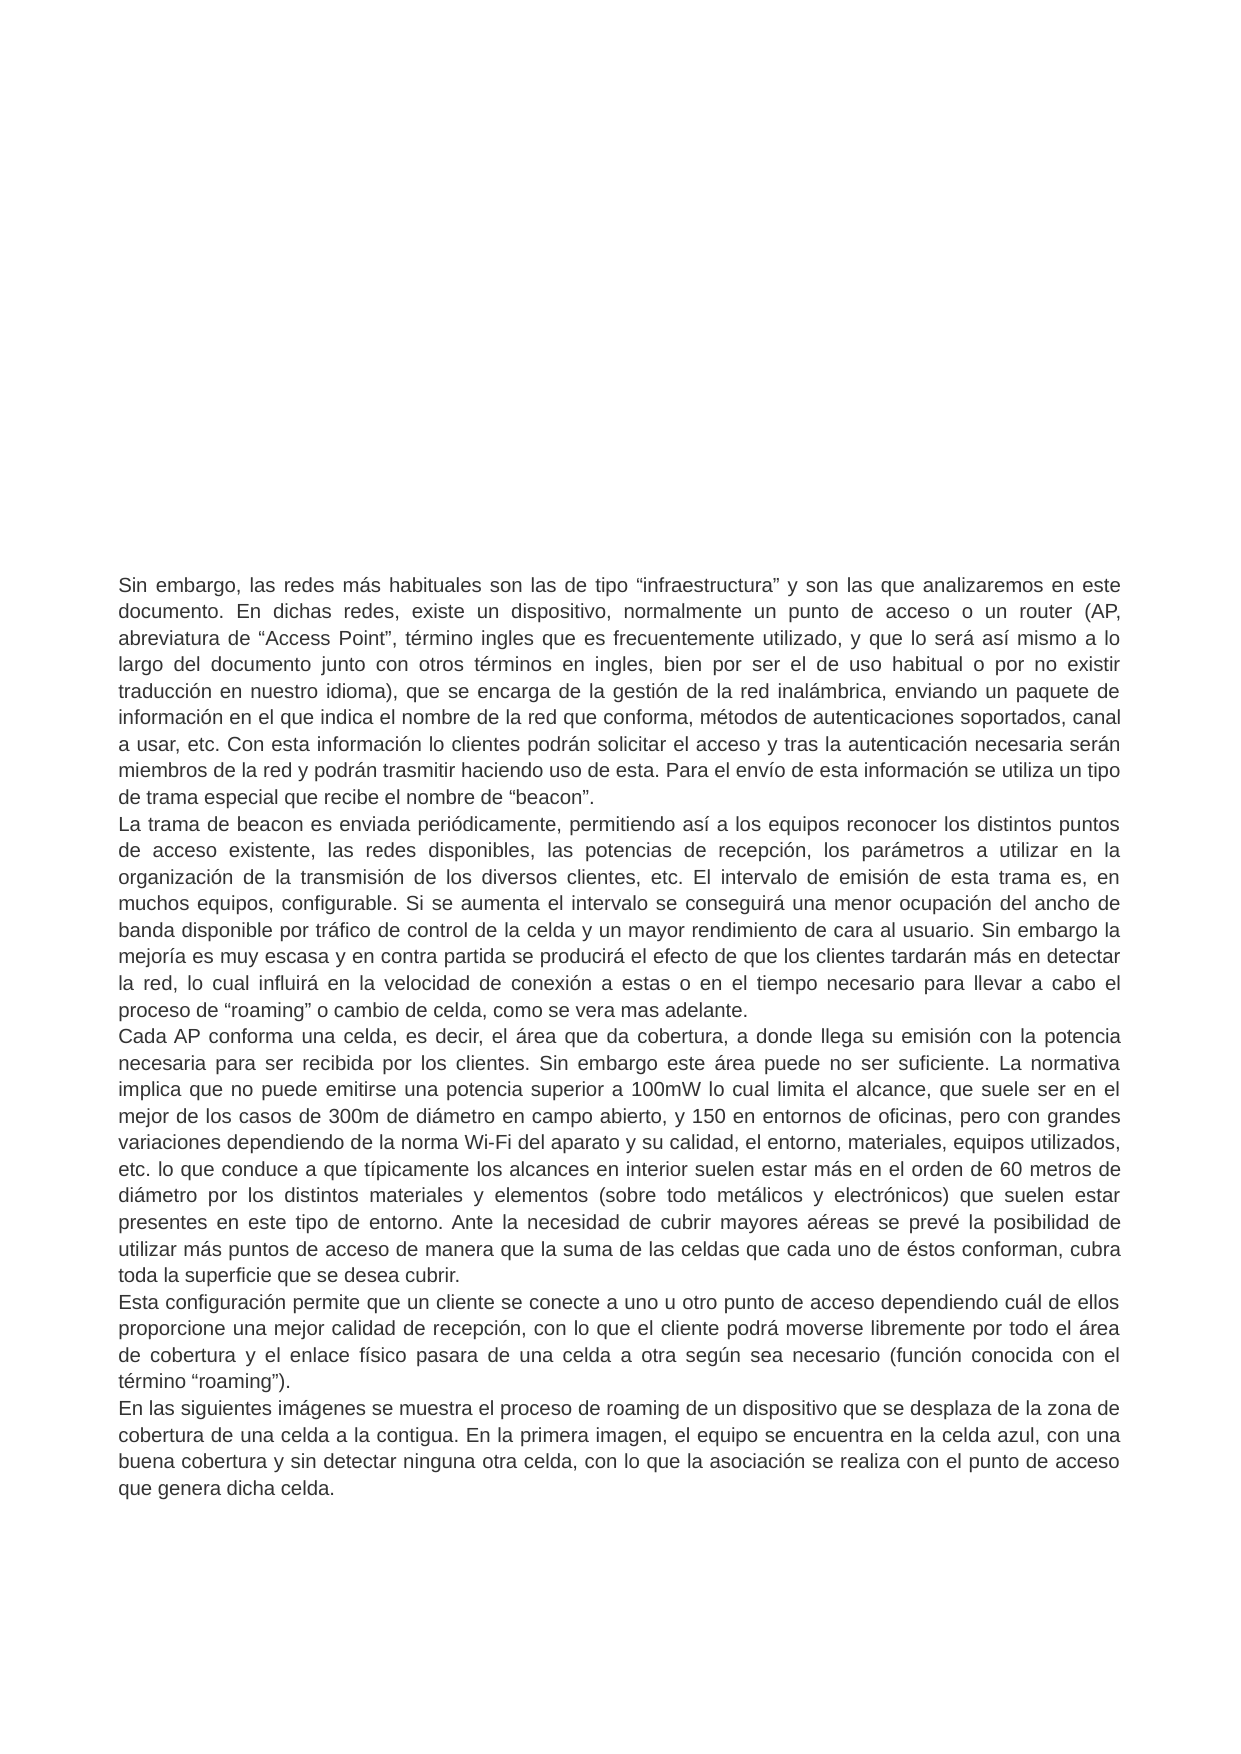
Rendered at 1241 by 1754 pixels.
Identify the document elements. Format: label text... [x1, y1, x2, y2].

text Cada AP conforma una celda, es decir, el área que da cobertura, a donde llega su emisión con la potencia necesaria para ser recibida por los clientes. Sin embargo este área puede no ser suficiente. La normativa implica que no puede emitirse una potencia superior a 100mW lo cual limita el alcance, que suele ser en el mejor de los casos de 300m de diámetro en campo abierto, y 150 en entornos de oficinas, pero con grandes variaciones dependiendo de la norma Wi-Fi del aparato y su calidad, el entorno, materiales, equipos utilizados, etc. lo que conduce a que típicamente los alcances en interior suelen estar más en el orden de 60 metros de diámetro por los distintos materiales y elementos (sobre todo metálicos y electrónicos) que suelen estar presentes en este tipo de entorno. Ante la necesidad de cubrir mayores aéreas se prevé la posibilidad de utilizar más puntos de acceso de manera que la suma de las celdas que cada uno de éstos conforman, cubra toda la superficie que se desea cubrir. [118, 1021, 1122, 1287]
text En las siguientes imágenes se muestra el proceso de roaming de un dispositivo que se desplaza de la zona de cobertura de una celda a la contigua. En la primera imagen, el equipo se encuentra en la celda azul, con una buena cobertura y sin detectar ninguna otra celda, con lo que la asociación se realiza con el punto de acceso que genera dicha celda. [118, 1393, 1122, 1499]
text Esta configuración permite que un cliente se conecte a uno u otro punto de acceso dependiendo cuál de ellos proporcione una mejor calidad de recepción, con lo que el cliente podrá moverse libremente por todo el área de cobertura y el enlace físico pasara de una celda a otra según sea necesario (función conocida con el término “roaming”). [118, 1287, 1122, 1393]
text Sin embargo, las redes más habituales son las de tipo “infraestructura” y son las que analizaremos en este documento. En dichas redes, existe un dispositivo, normalmente un punto de acceso o un router (AP, abreviatura de “Access Point”, término ingles que es frecuentemente utilizado, y que lo será así mismo a lo largo del documento junto con otros términos en ingles, bien por ser el de uso habitual o por no existir traducción en nuestro idioma), que se encarga de la gestión de la red inalámbrica, enviando un paquete de información en el que indica el nombre de la red que conforma, métodos de autenticaciones soportados, canal a usar, etc. Con esta información lo clientes podrán solicitar el acceso y tras la autenticación necesaria serán miembros de la red y podrán trasmitir haciendo uso de esta. Para el envío de esta información se utiliza un tipo de trama especial que recibe el nombre de “beacon”. [118, 570, 1122, 809]
text La trama de beacon es enviada periódicamente, permitiendo así a los equipos reconocer los distintos puntos de acceso existente, las redes disponibles, las potencias de recepción, los parámetros a utilizar en la organización de la transmisión de los diversos clientes, etc. El intervalo de emisión de esta trama es, en muchos equipos, configurable. Si se aumenta el intervalo se conseguirá una menor ocupación del ancho de banda disponible por tráfico de control de la celda y un mayor rendimiento de cara al usuario. Sin embargo la mejoría es muy escasa y en contra partida se producirá el efecto de que los clientes tardarán más en detectar la red, lo cual influirá en la velocidad de conexión a estas o en el tiempo necesario para llevar a cabo el proceso de “roaming” o cambio de celda, como se vera mas adelante. [118, 809, 1122, 1021]
